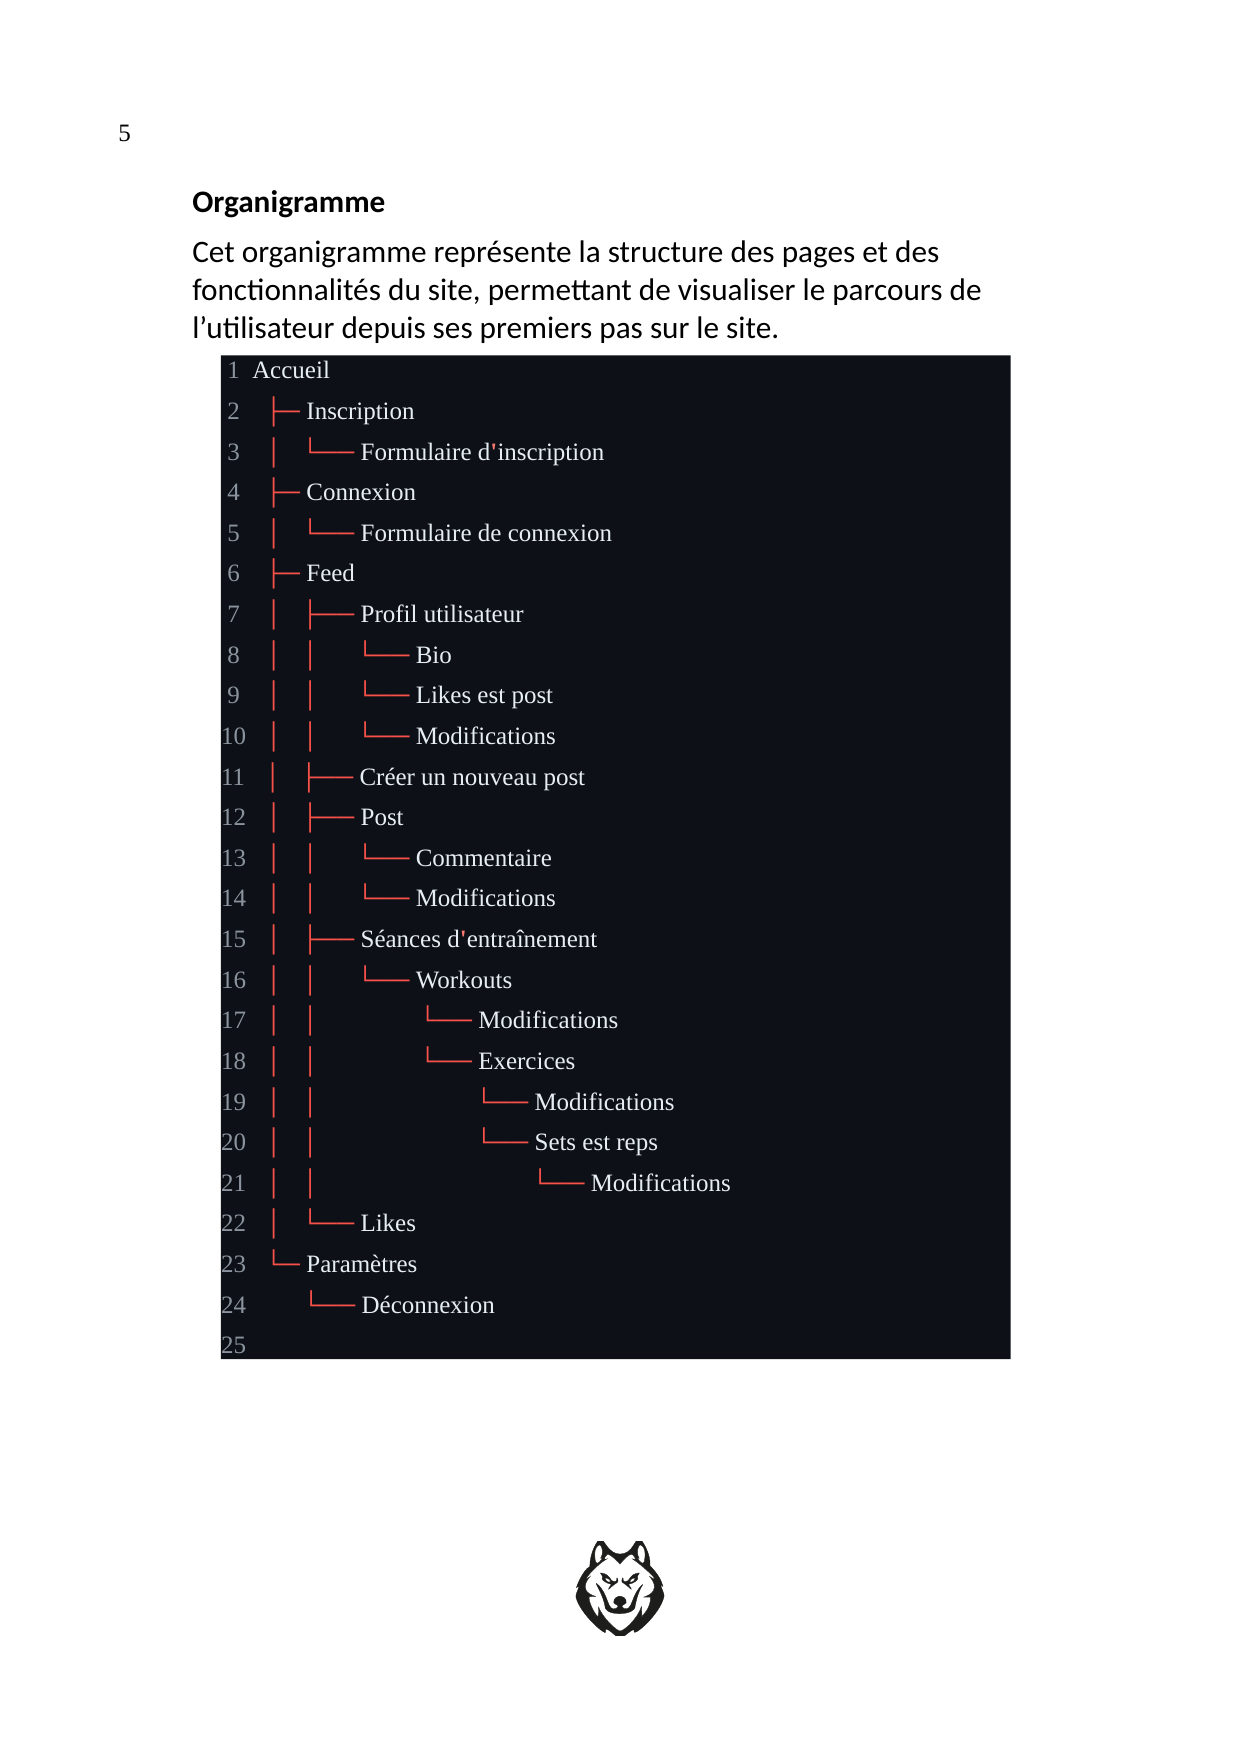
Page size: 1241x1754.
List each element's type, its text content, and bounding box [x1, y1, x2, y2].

text Cet organigramme représente la structure des pages et des fonctionnalités du site, permettant de visualiser le parcours de l’utilisateur depuis ses premiers pas sur le site. [192, 232, 1122, 347]
text Organigramme [192, 182, 1122, 220]
